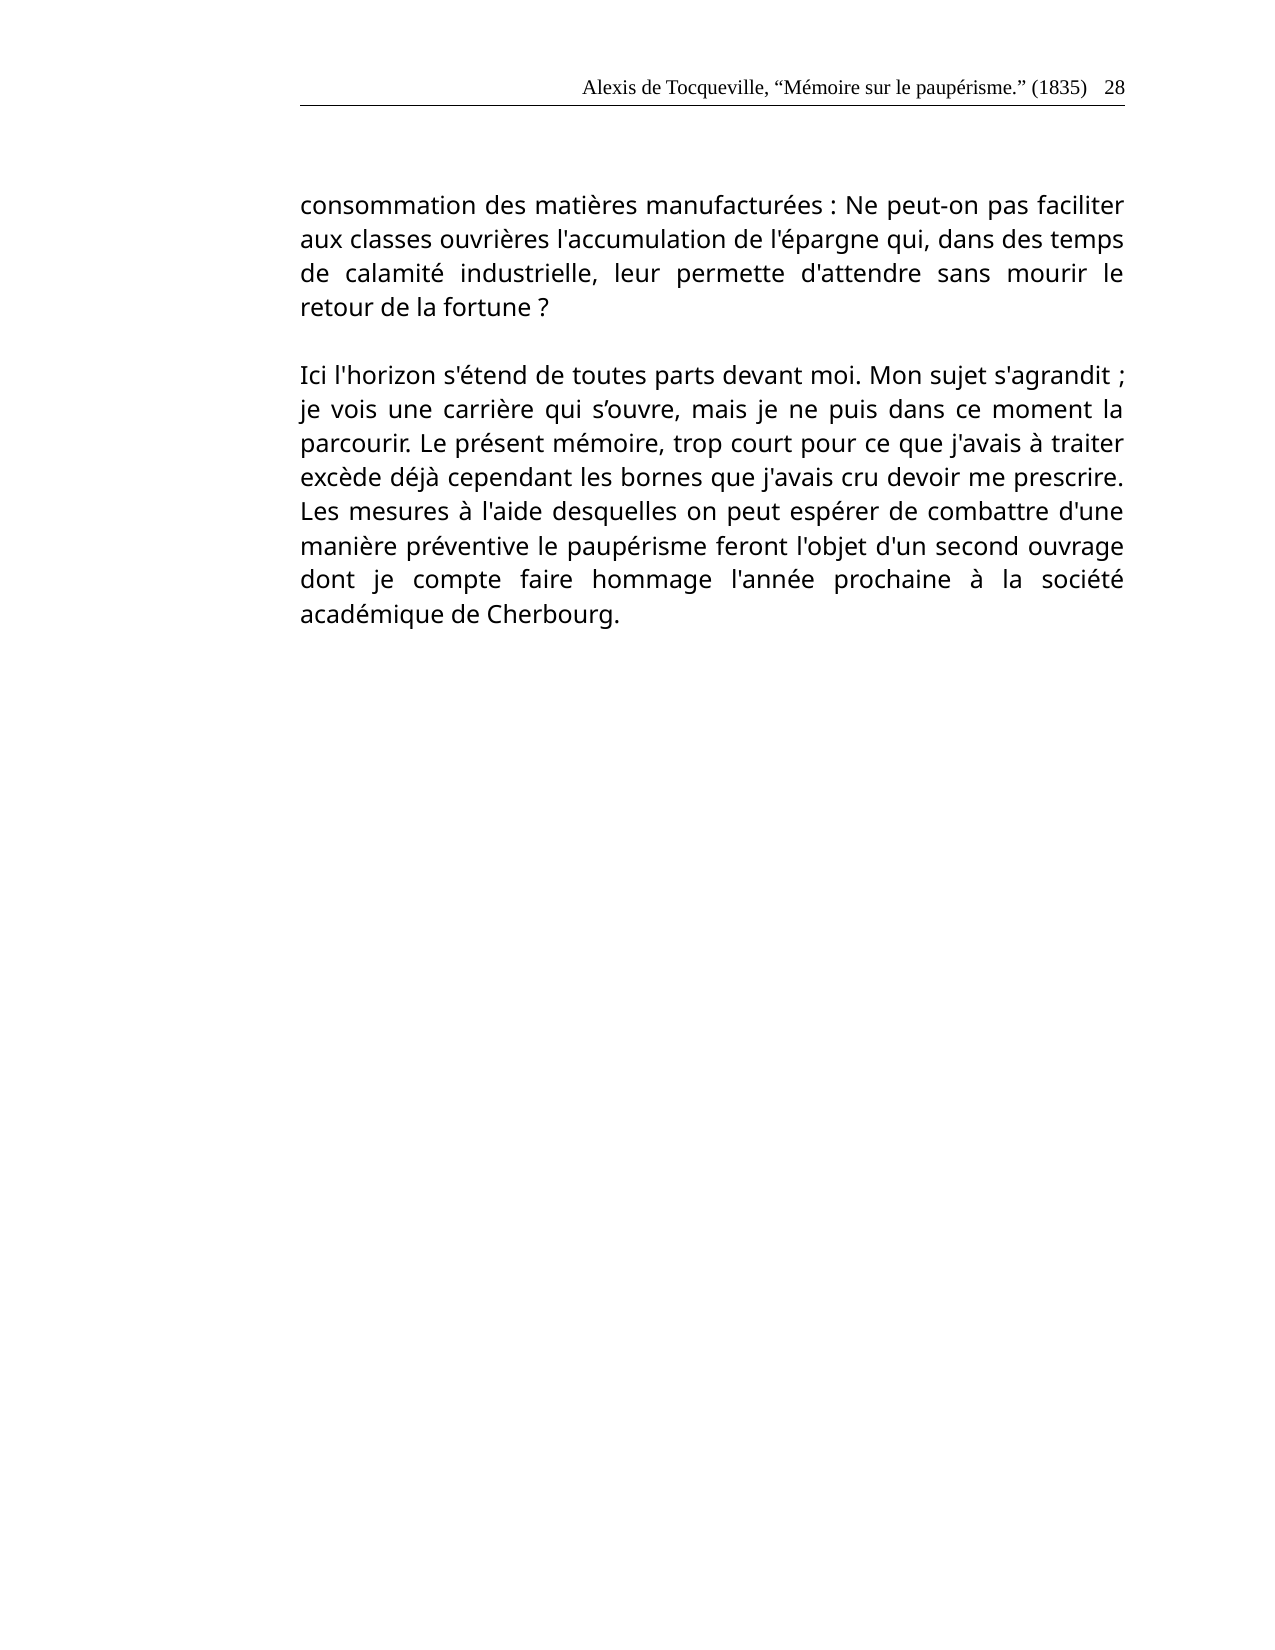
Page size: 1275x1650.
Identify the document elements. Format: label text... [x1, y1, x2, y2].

text Ici l'horizon s'étend de toutes parts devant moi. Mon sujet s'agrandit ; je vois une carrière qui s’ouvre, mais je ne puis dans ce moment la parcourir. Le présent mémoire, trop court pour ce que j'avais à traiter excède déjà cependant les bornes que j'avais cru devoir me prescrire. Les mesures à l'aide desquelles on peut espérer de combattre d'une manière préventive le paupérisme feront l'objet d'un second ouvrage dont je compte faire hommage l'année prochaine à la société académique de Cherbourg. [300, 358, 1125, 630]
text consommation des matières manufacturées : Ne peut-on pas faciliter aux classes ouvrières l'accumulation de l'épargne qui, dans des temps de calamité industrielle, leur permette d'attendre sans mourir le retour de la fortune ? [300, 187, 1125, 324]
